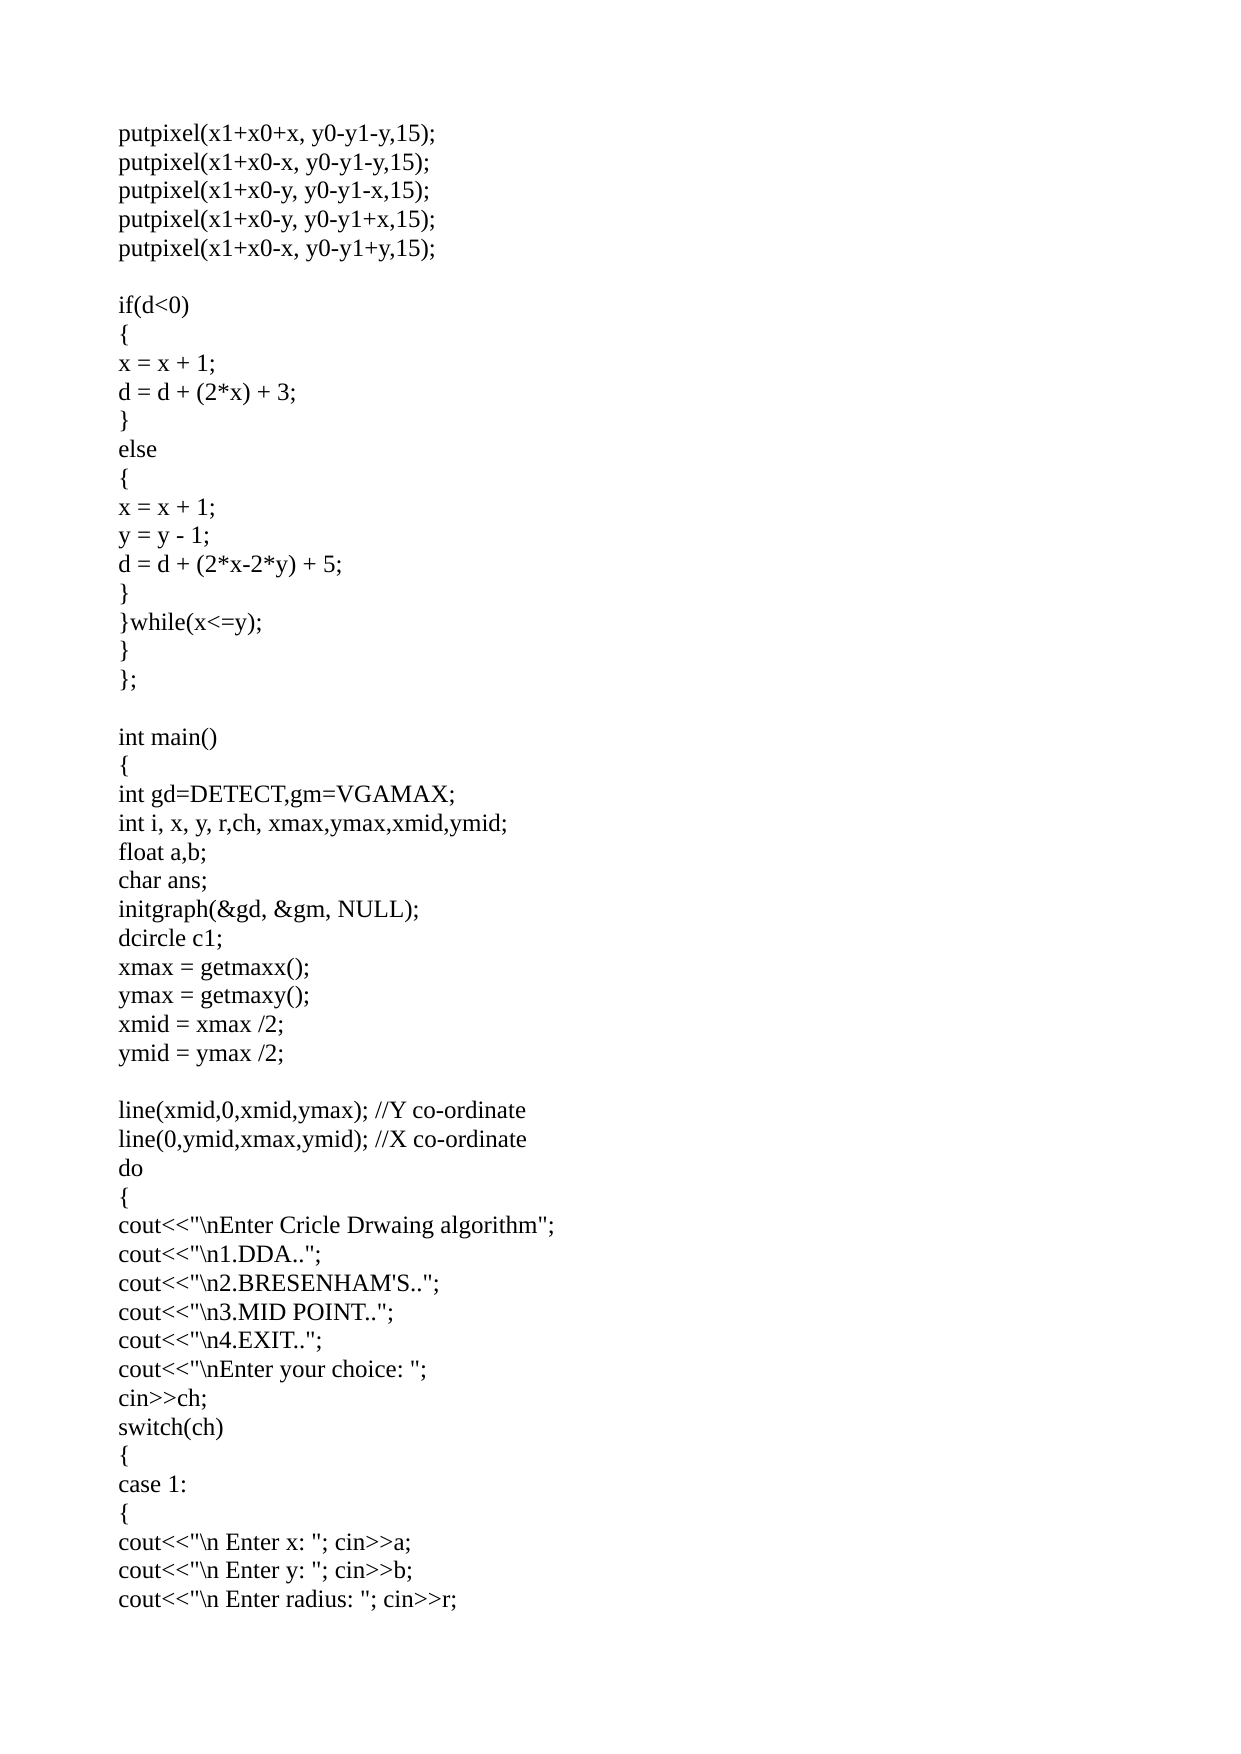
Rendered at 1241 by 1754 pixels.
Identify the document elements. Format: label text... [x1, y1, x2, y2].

text { [118, 319, 1122, 348]
text { [118, 463, 1122, 492]
text ymid = ymax /2; [118, 1038, 1122, 1067]
text { [118, 1441, 1122, 1469]
text cout<<"\n4.EXIT.."; [118, 1326, 1122, 1354]
text cin>>ch; [118, 1383, 1122, 1412]
text switch(ch) [118, 1412, 1122, 1441]
text cout<<"\n Enter radius: "; cin>>r; [118, 1584, 1122, 1613]
text putpixel(x1+x0+x, y0-y1-y,15); [118, 118, 1122, 147]
text cout<<"\n2.BRESENHAM'S.."; [118, 1268, 1122, 1297]
text ymax = getmaxy(); [118, 981, 1122, 1009]
text putpixel(x1+x0-y, y0-y1-x,15); [118, 176, 1122, 204]
text }; [118, 664, 1122, 693]
text y = y - 1; [118, 521, 1122, 549]
text d = d + (2*x-2*y) + 5; [118, 549, 1122, 578]
text line(xmid,0,xmid,ymax); //Y co-ordinate [118, 1096, 1122, 1124]
text cout<<"\n Enter y: "; cin>>b; [118, 1556, 1122, 1584]
text initgraph(&gd, &gm, NULL); [118, 894, 1122, 923]
text do [118, 1153, 1122, 1182]
text }while(x<=y); [118, 607, 1122, 636]
text putpixel(x1+x0-x, y0-y1+y,15); [118, 233, 1122, 262]
text x = x + 1; [118, 348, 1122, 377]
text dcircle c1; [118, 923, 1122, 952]
text { [118, 1182, 1122, 1211]
text case 1: [118, 1469, 1122, 1498]
text int i, x, y, r,ch, xmax,ymax,xmid,ymid; [118, 808, 1122, 837]
text cout<<"\nEnter Cricle Drwaing algorithm"; [118, 1211, 1122, 1239]
text line(0,ymid,xmax,ymid); //X co-ordinate [118, 1124, 1122, 1153]
text { [118, 751, 1122, 779]
text cout<<"\n Enter x: "; cin>>a; [118, 1527, 1122, 1556]
text else [118, 434, 1122, 463]
text d = d + (2*x) + 3; [118, 377, 1122, 406]
text if(d<0) [118, 291, 1122, 319]
text float a,b; [118, 837, 1122, 866]
text cout<<"\n3.MID POINT.."; [118, 1297, 1122, 1326]
text cout<<"\n1.DDA.."; [118, 1239, 1122, 1268]
text xmax = getmaxx(); [118, 952, 1122, 981]
text } [118, 636, 1122, 664]
text char ans; [118, 866, 1122, 894]
text x = x + 1; [118, 492, 1122, 521]
text { [118, 1498, 1122, 1527]
text putpixel(x1+x0-x, y0-y1-y,15); [118, 147, 1122, 176]
text xmid = xmax /2; [118, 1009, 1122, 1038]
text putpixel(x1+x0-y, y0-y1+x,15); [118, 204, 1122, 233]
text int main() [118, 722, 1122, 751]
text } [118, 406, 1122, 434]
text } [118, 578, 1122, 607]
text cout<<"\nEnter your choice: "; [118, 1354, 1122, 1383]
text int gd=DETECT,gm=VGAMAX; [118, 779, 1122, 808]
